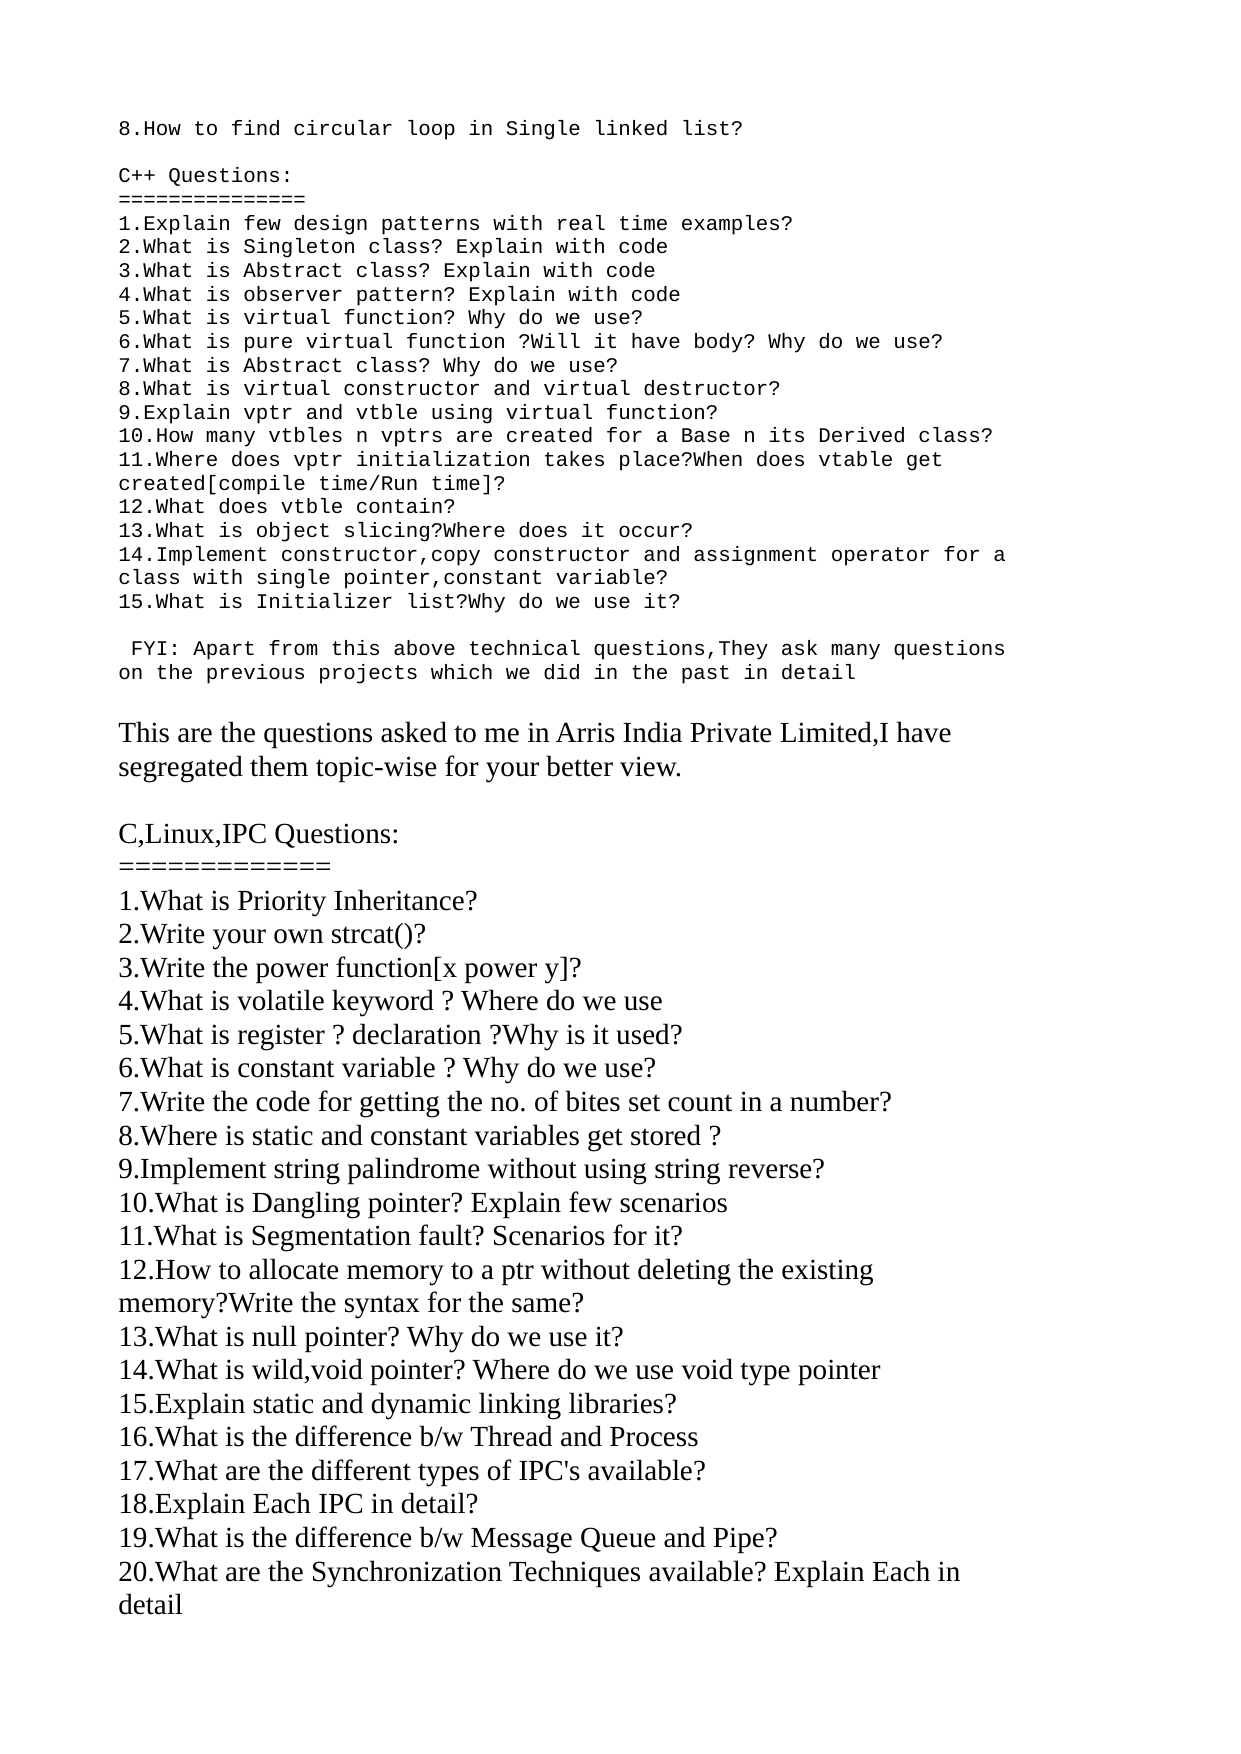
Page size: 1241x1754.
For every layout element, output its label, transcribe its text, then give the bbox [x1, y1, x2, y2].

text 4.What is observer pattern? Explain with code [118, 284, 1122, 307]
text 2.What is Singleton class? Explain with code [118, 236, 1122, 260]
text 12.What does vtble contain? [118, 496, 1122, 520]
text C++ Questions: [118, 165, 1122, 189]
text 11.Where does vptr initialization takes place?When does vtable get [118, 449, 1122, 473]
text =============== [118, 189, 1122, 213]
text 15.What is Initializer list?Why do we use it? [118, 591, 1122, 615]
text 1.Explain few design patterns with real time examples? [118, 213, 1122, 236]
text 9.Explain vptr and vtble using virtual function? [118, 402, 1122, 426]
text on the previous projects which we did in the past in detail [118, 662, 1122, 686]
text 8.How to find circular loop in Single linked list? [118, 118, 1122, 142]
text created[compile time/Run time]? [118, 473, 1122, 496]
text 5.What is virtual function? Why do we use? [118, 307, 1122, 331]
text 6.What is pure virtual function ?Will it have body? Why do we use? [118, 331, 1122, 354]
text 8.What is virtual constructor and virtual destructor? [118, 378, 1122, 402]
text 10.How many vtbles n vptrs are created for a Base n its Derived class? [118, 426, 1122, 449]
text 13.What is object slicing?Where does it occur? [118, 520, 1122, 544]
text This are the questions asked to me in Arris India Private Limited,I have segregated them topic-wise for your better view. C,Linux,IPC Questions: ============= 1.What is Priority Inheritance? 2.Write your own strcat()? 3.Write the power function[x power y]? 4.What is volatile keyword ? Where do we use 5.What is register ? declaration ?Why is it used? 6.What is constant variable ? Why do we use? 7.Write the code for getting the no. of bites set count in a number? 8.Where is static and constant variables get stored ? 9.Implement string palindrome without using string reverse? 10.What is Dangling pointer? Explain few scenarios 11.What is Segmentation fault? Scenarios for it? 12.How to allocate memory to a ptr without deleting the existing memory?Write the syntax for the same? 13.What is null pointer? Why do we use it? 14.What is wild,void pointer? Where do we use void type pointer 15.Explain static and dynamic linking libraries? 16.What is the difference b/w Thread and Process 17.What are the different types of IPC's available? 18.Explain Each IPC in detail? 19.What is the difference b/w Message Queue and Pipe? 20.What are the Synchronization Techniques available? Explain Each in detail [118, 715, 1122, 1621]
text 7.What is Abstract class? Why do we use? [118, 354, 1122, 378]
text class with single pointer,constant variable? [118, 567, 1122, 591]
text 3.What is Abstract class? Explain with code [118, 260, 1122, 284]
text FYI: Apart from this above technical questions,They ask many questions [118, 638, 1122, 662]
text 14.Implement constructor,copy constructor and assignment operator for a [118, 544, 1122, 567]
